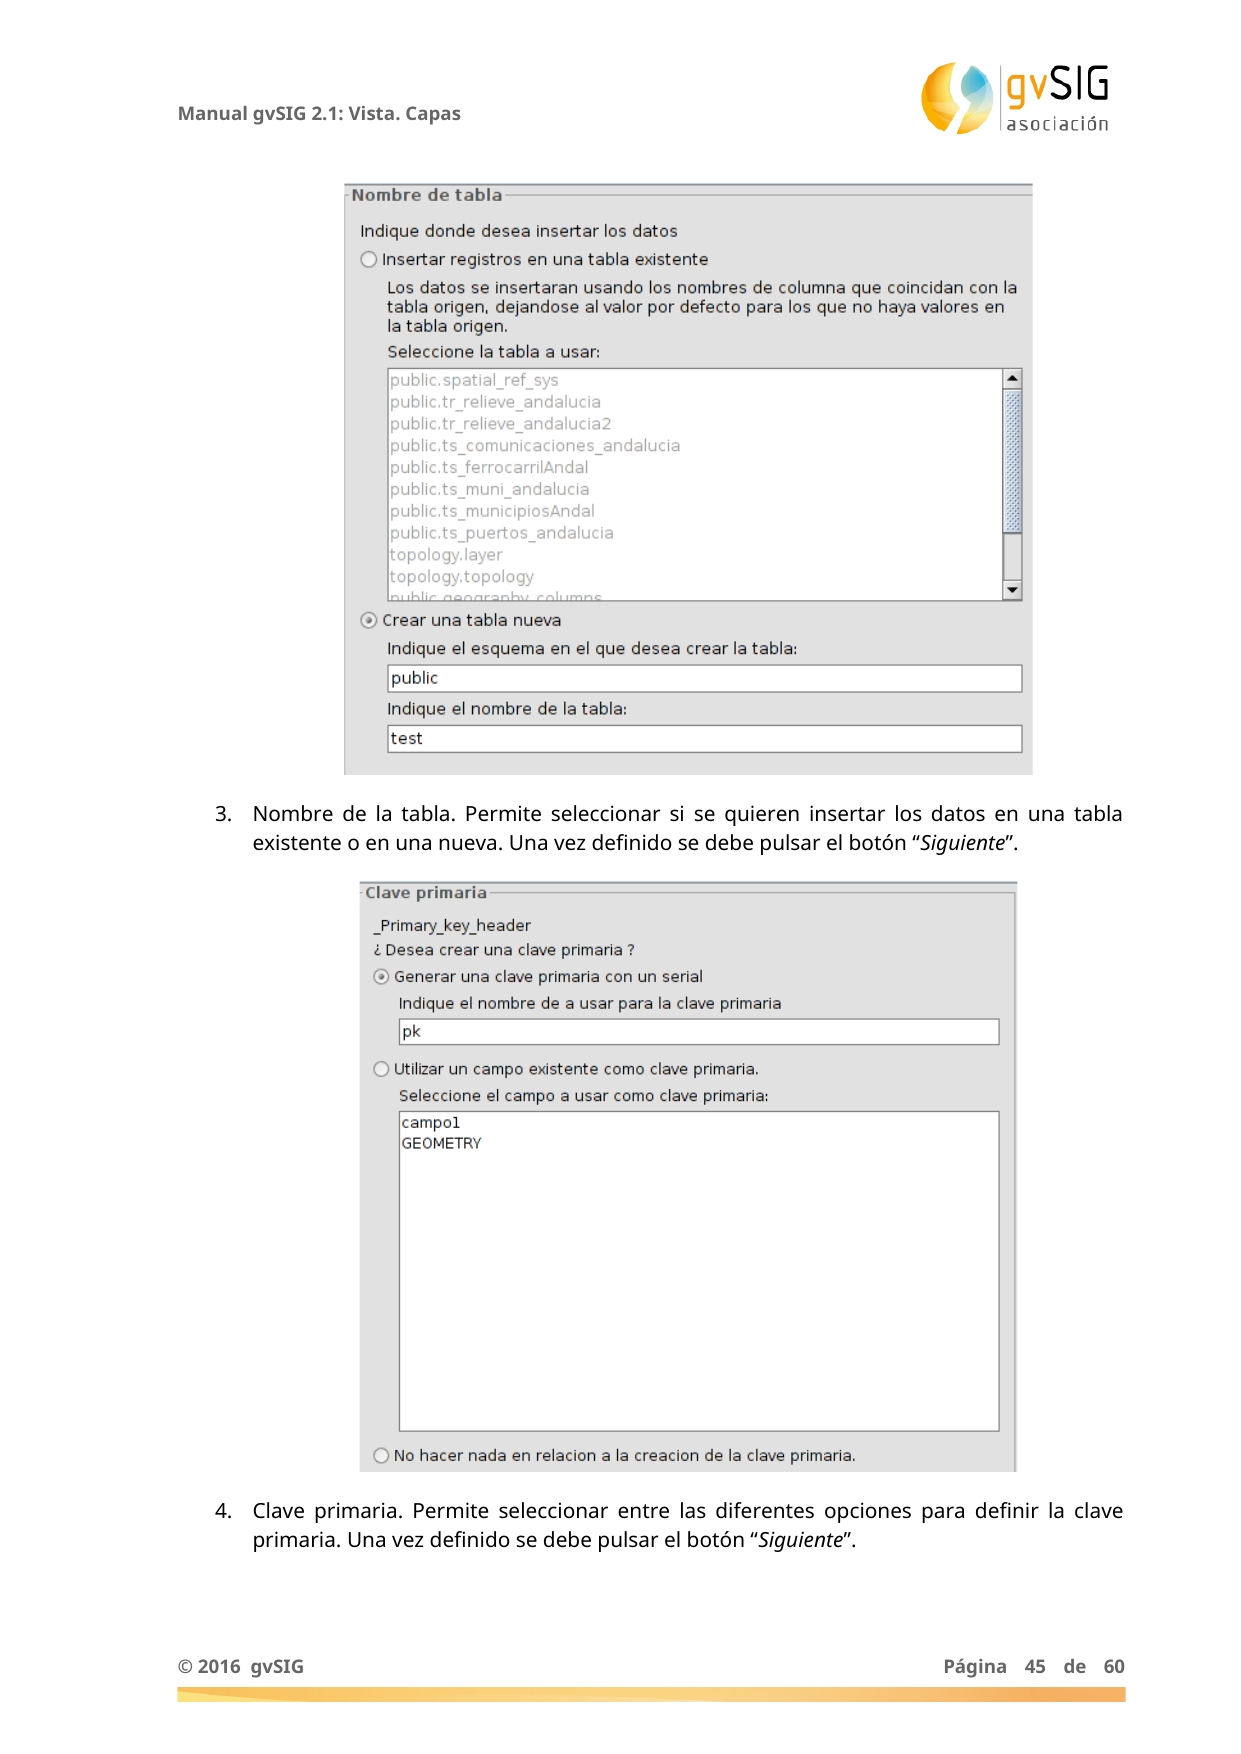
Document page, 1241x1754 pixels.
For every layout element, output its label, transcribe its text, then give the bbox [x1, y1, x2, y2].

picture [177, 1687, 1126, 1702]
list Clave primaria. Permite seleccionar entre las diferentes opciones para definir la clave primaria. Una vez definido se debe pulsar el botón “Siguiente”. [215, 1497, 1125, 1553]
picture [344, 183, 1033, 775]
list Nombre de la tabla. Permite seleccionar si se quieren insertar los datos en una tabla existente o en una nueva. Una vez definido se debe pulsar el botón “Siguiente”. [215, 799, 1125, 856]
picture [359, 881, 1018, 1472]
picture [902, 47, 1122, 148]
